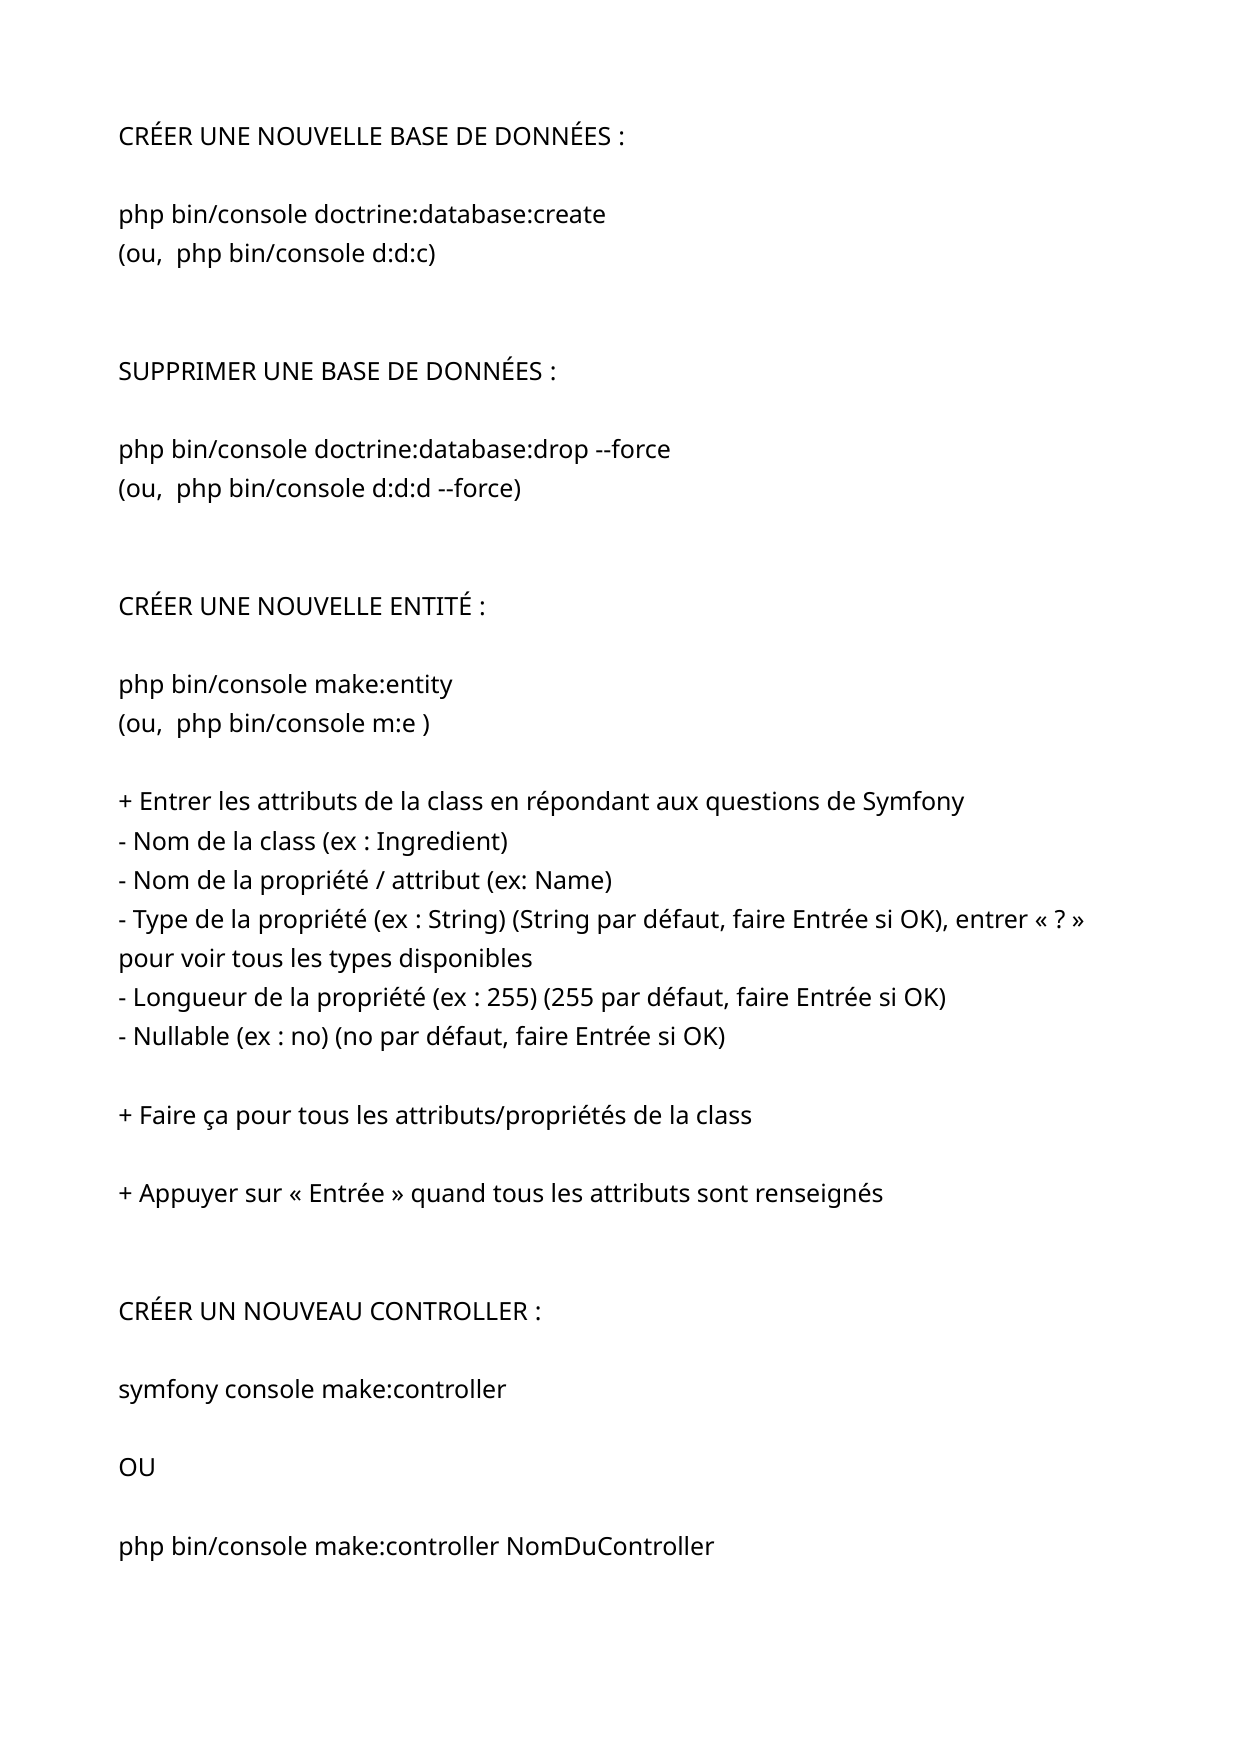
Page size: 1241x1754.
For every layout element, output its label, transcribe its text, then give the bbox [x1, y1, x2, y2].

text + Entrer les attributs de la class en répondant aux questions de Symfony [118, 784, 1122, 818]
text (ou, php bin/console d:d:c) [118, 236, 1122, 270]
text php bin/console doctrine:database:drop --force [118, 431, 1122, 466]
text + Faire ça pour tous les attributs/propriétés de la class [118, 1097, 1122, 1131]
text - Type de la propriété (ex : String) (String par défaut, faire Entrée si OK), entrer « ? » pour voir tous les types disponibles [118, 901, 1122, 975]
text - Longueur de la propriété (ex : 255) (255 par défaut, faire Entrée si OK) [118, 980, 1122, 1014]
text CRÉER UNE NOUVELLE ENTITÉ : [118, 588, 1122, 622]
text php bin/console doctrine:database:create [118, 196, 1122, 231]
text php bin/console make:entity [118, 666, 1122, 701]
text (ou, php bin/console d:d:d --force) [118, 471, 1122, 505]
text - Nullable (ex : no) (no par défaut, faire Entrée si OK) [118, 1019, 1122, 1053]
text CRÉER UN NOUVEAU CONTROLLER : [118, 1293, 1122, 1327]
text php bin/console make:controller NomDuController [118, 1528, 1122, 1562]
text CRÉER UNE NOUVELLE BASE DE DONNÉES : [118, 118, 1122, 152]
text + Appuyer sur « Entrée » quand tous les attributs sont renseignés [118, 1176, 1122, 1210]
text OU [118, 1450, 1122, 1484]
text - Nom de la class (ex : Ingredient) [118, 823, 1122, 857]
text symfony console make:controller [118, 1371, 1122, 1406]
text - Nom de la propriété / attribut (ex: Name) [118, 862, 1122, 896]
text SUPPRIMER UNE BASE DE DONNÉES : [118, 353, 1122, 387]
text (ou, php bin/console m:e ) [118, 706, 1122, 740]
